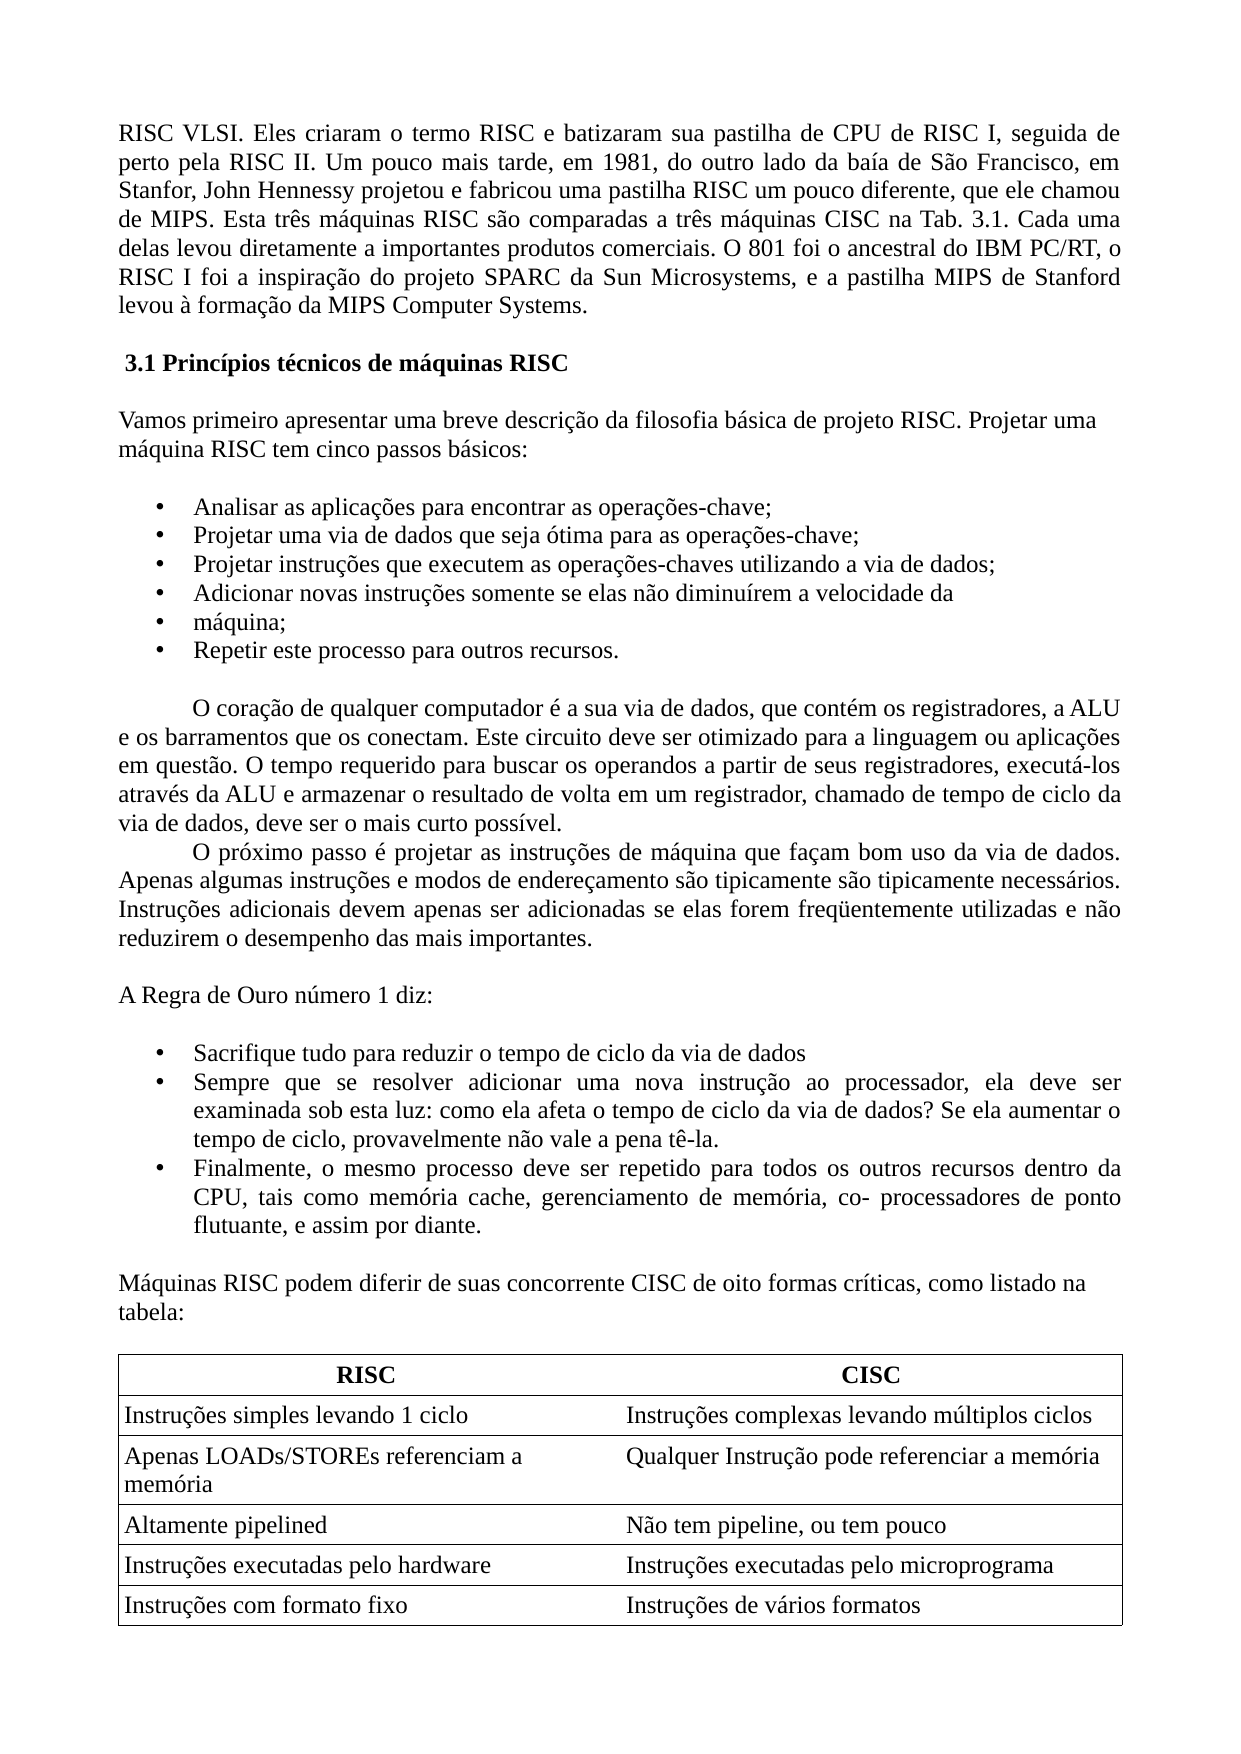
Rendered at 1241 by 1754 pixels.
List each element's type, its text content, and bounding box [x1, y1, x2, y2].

list Projetar uma via de dados que seja ótima para as operações-chave; [156, 521, 1122, 549]
text Máquinas RISC podem diferir de suas concorrente CISC de oito formas críticas, como listado na tabela: [118, 1268, 1122, 1326]
table_cell Instruções executadas pelo hardware [119, 1545, 620, 1585]
text O coração de qualquer computador é a sua via de dados, que contém os registradores, a ALU e os barramentos que os conectam. Este circuito deve ser otimizado para a linguagem ou aplicações em questão. O tempo requerido para buscar os operandos a partir de seus registradores, executá-los através da ALU e armazenar o resultado de volta em um registrador, chamado de tempo de ciclo da via de dados, deve ser o mais curto possível. [118, 693, 1122, 837]
list Adicionar novas instruções somente se elas não diminuírem a velocidade da [156, 578, 1122, 607]
table_header CISC [620, 1355, 1122, 1395]
table_cell Apenas LOADs/STOREs referenciam a memória [119, 1436, 620, 1504]
table_cell Instruções simples levando 1 ciclo [119, 1396, 620, 1435]
table_cell Qualquer Instrução pode referenciar a memória [620, 1436, 1122, 1504]
list máquina; [156, 607, 1122, 636]
text Vamos primeiro apresentar uma breve descrição da filosofia básica de projeto RISC. Projetar uma máquina RISC tem cinco passos básicos: [118, 406, 1122, 463]
text O próximo passo é projetar as instruções de máquina que façam bom uso da via de dados. Apenas algumas instruções e modos de endereçamento são tipicamente são tipicamente necessários. Instruções adicionais devem apenas ser adicionadas se elas forem freqüentemente utilizadas e não reduzirem o desempenho das mais importantes. [118, 837, 1122, 952]
list Repetir este processo para outros recursos. [156, 636, 1122, 664]
table_cell Instruções executadas pelo microprograma [620, 1545, 1122, 1585]
table_cell Altamente pipelined [119, 1505, 620, 1544]
text A Regra de Ouro número 1 diz: [118, 981, 1122, 1009]
text RISC VLSI. Eles criaram o termo RISC e batizaram sua pastilha de CPU de RISC I, seguida de perto pela RISC II. Um pouco mais tarde, em 1981, do outro lado da baía de São Francisco, em Stanfor, John Hennessy projetou e fabricou uma pastilha RISC um pouco diferente, que ele chamou de MIPS. Esta três máquinas RISC são comparadas a três máquinas CISC na Tab. 3.1. Cada uma delas levou diretamente a importantes produtos comerciais. O 801 foi o ancestral do IBM PC/RT, o RISC I foi a inspiração do projeto SPARC da Sun Microsystems, e a pastilha MIPS de Stanford levou à formação da MIPS Computer Systems. [118, 118, 1122, 319]
table_cell Instruções complexas levando múltiplos ciclos [620, 1396, 1122, 1435]
list Sempre que se resolver adicionar uma nova instrução ao processador, ela deve ser examinada sob esta luz: como ela afeta o tempo de ciclo da via de dados? Se ela aumentar o tempo de ciclo, provavelmente não vale a pena tê-la. [156, 1067, 1122, 1153]
list Finalmente, o mesmo processo deve ser repetido para todos os outros recursos dentro da CPU, tais como memória cache, gerenciamento de memória, co- processadores de ponto flutuante, e assim por diante. [156, 1153, 1122, 1239]
list Sacrifique tudo para reduzir o tempo de ciclo da via de dados [156, 1038, 1122, 1067]
table_cell Não tem pipeline, ou tem pouco [620, 1505, 1122, 1544]
table_header RISC [119, 1355, 620, 1395]
table_cell Instruções de vários formatos [620, 1586, 1122, 1625]
list Princípios técnicos de máquinas RISC [124, 348, 1122, 377]
list Projetar instruções que executem as operações-chaves utilizando a via de dados; [156, 549, 1122, 578]
list Analisar as aplicações para encontrar as operações-chave; [156, 492, 1122, 521]
table_cell Instruções com formato fixo [119, 1586, 620, 1625]
